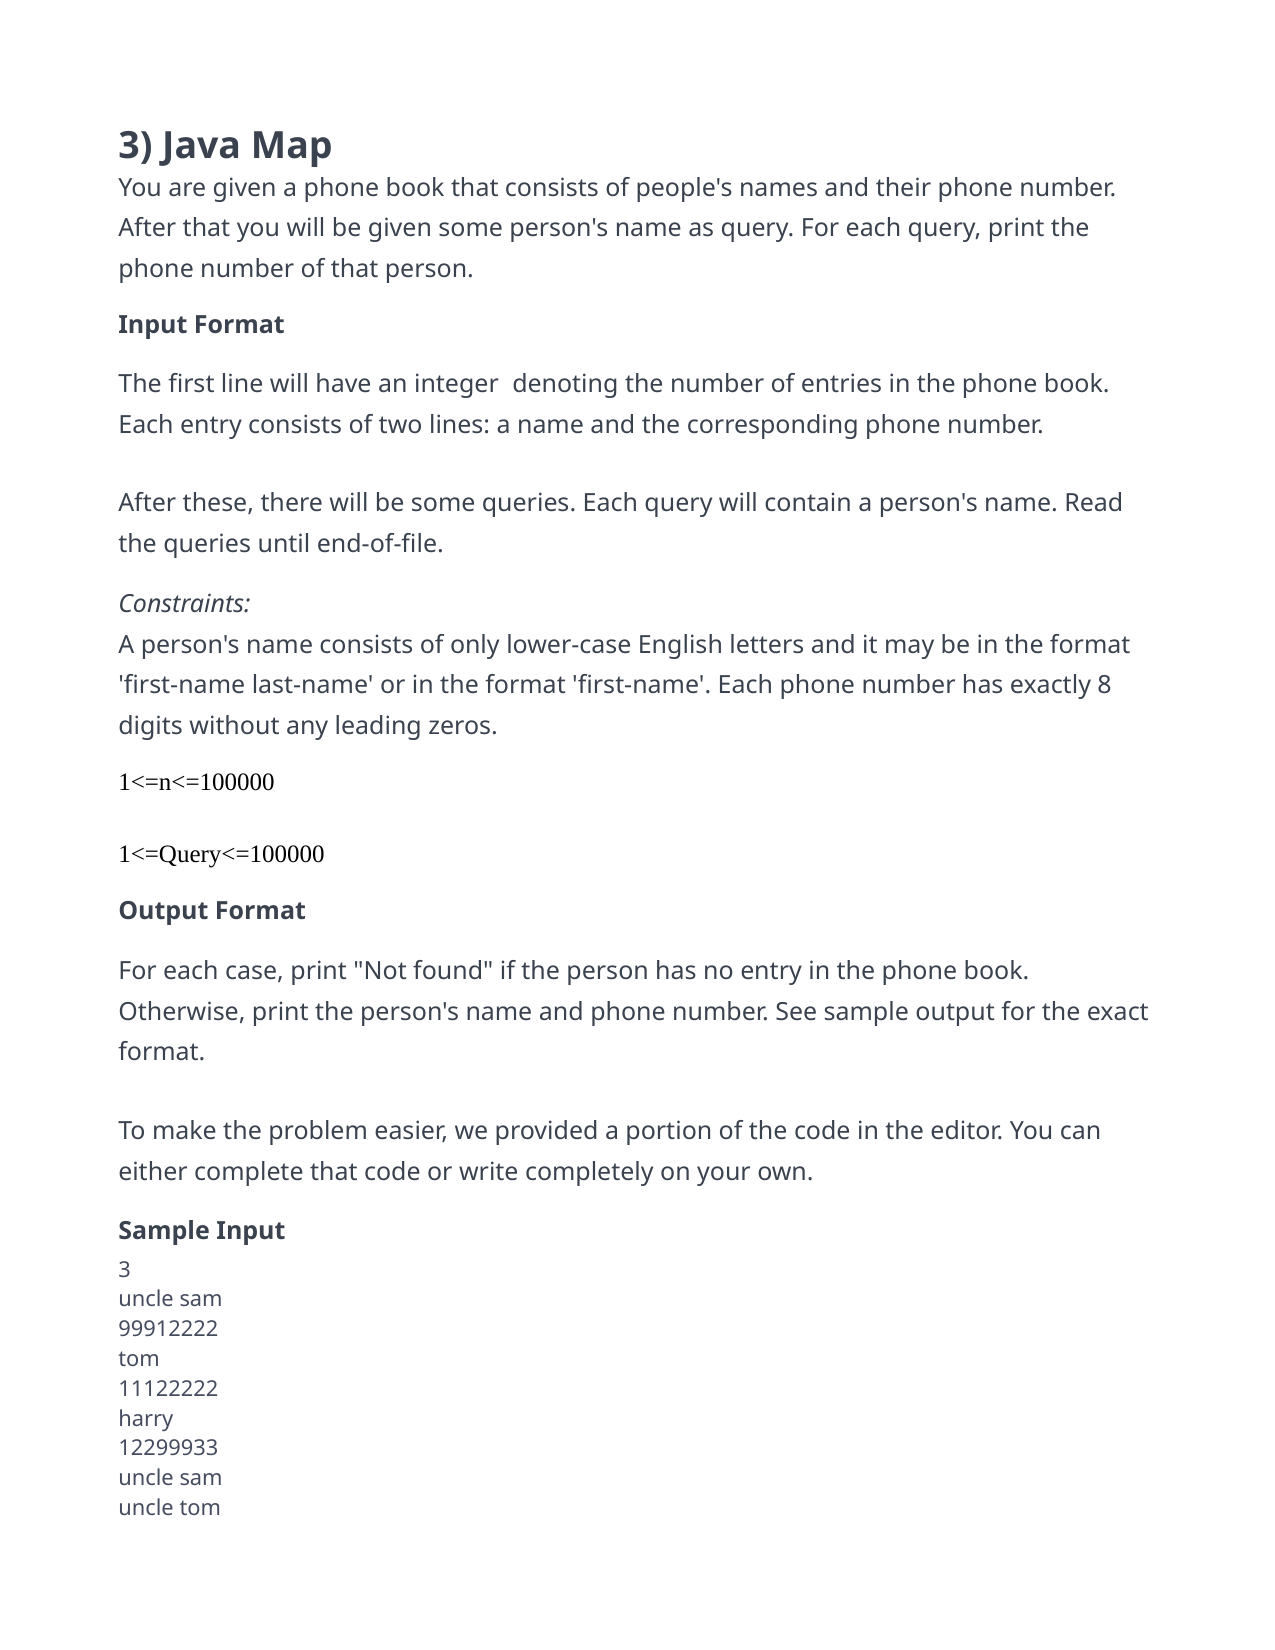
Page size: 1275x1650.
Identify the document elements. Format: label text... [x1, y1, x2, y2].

text 3 [118, 1253, 1157, 1283]
text Constraints: A person's name consists of only lower-case English letters and it may be in the format 'first-name last-name' or in the format 'first-name'. Each phone number has exactly 8 digits without any leading zeros. [118, 585, 1157, 742]
text To make the problem easier, we provided a portion of the code in the editor. You can either complete that code or write completely on your own. [118, 1112, 1157, 1187]
text Output Format [118, 893, 1157, 927]
text uncle tom [118, 1492, 1157, 1522]
text Sample Input [118, 1213, 1157, 1247]
text harry [118, 1402, 1157, 1432]
text 1<=Query<=100000 [118, 839, 1157, 868]
text You are given a phone book that consists of people's names and their phone number. After that you will be given some person's name as query. For each query, print the phone number of that person. [118, 169, 1157, 285]
text After these, there will be some queries. Each query will contain a person's name. Read the queries until end-of-file. [118, 485, 1157, 560]
text 11122222 [118, 1373, 1157, 1402]
text uncle sam [118, 1462, 1157, 1492]
text uncle sam [118, 1283, 1157, 1313]
text 1<=n<=100000 [118, 767, 1157, 796]
text tom [118, 1343, 1157, 1373]
text 12299933 [118, 1432, 1157, 1462]
subtitle 3) Java Map [118, 118, 1157, 169]
text 99912222 [118, 1313, 1157, 1343]
text Input Format [118, 306, 1157, 340]
text For each case, print "Not found" if the person has no entry in the phone book. Otherwise, print the person's name and phone number. See sample output for the exact format. [118, 952, 1157, 1068]
text The first line will have an integer denoting the number of entries in the phone book. Each entry consists of two lines: a name and the corresponding phone number. [118, 366, 1157, 441]
